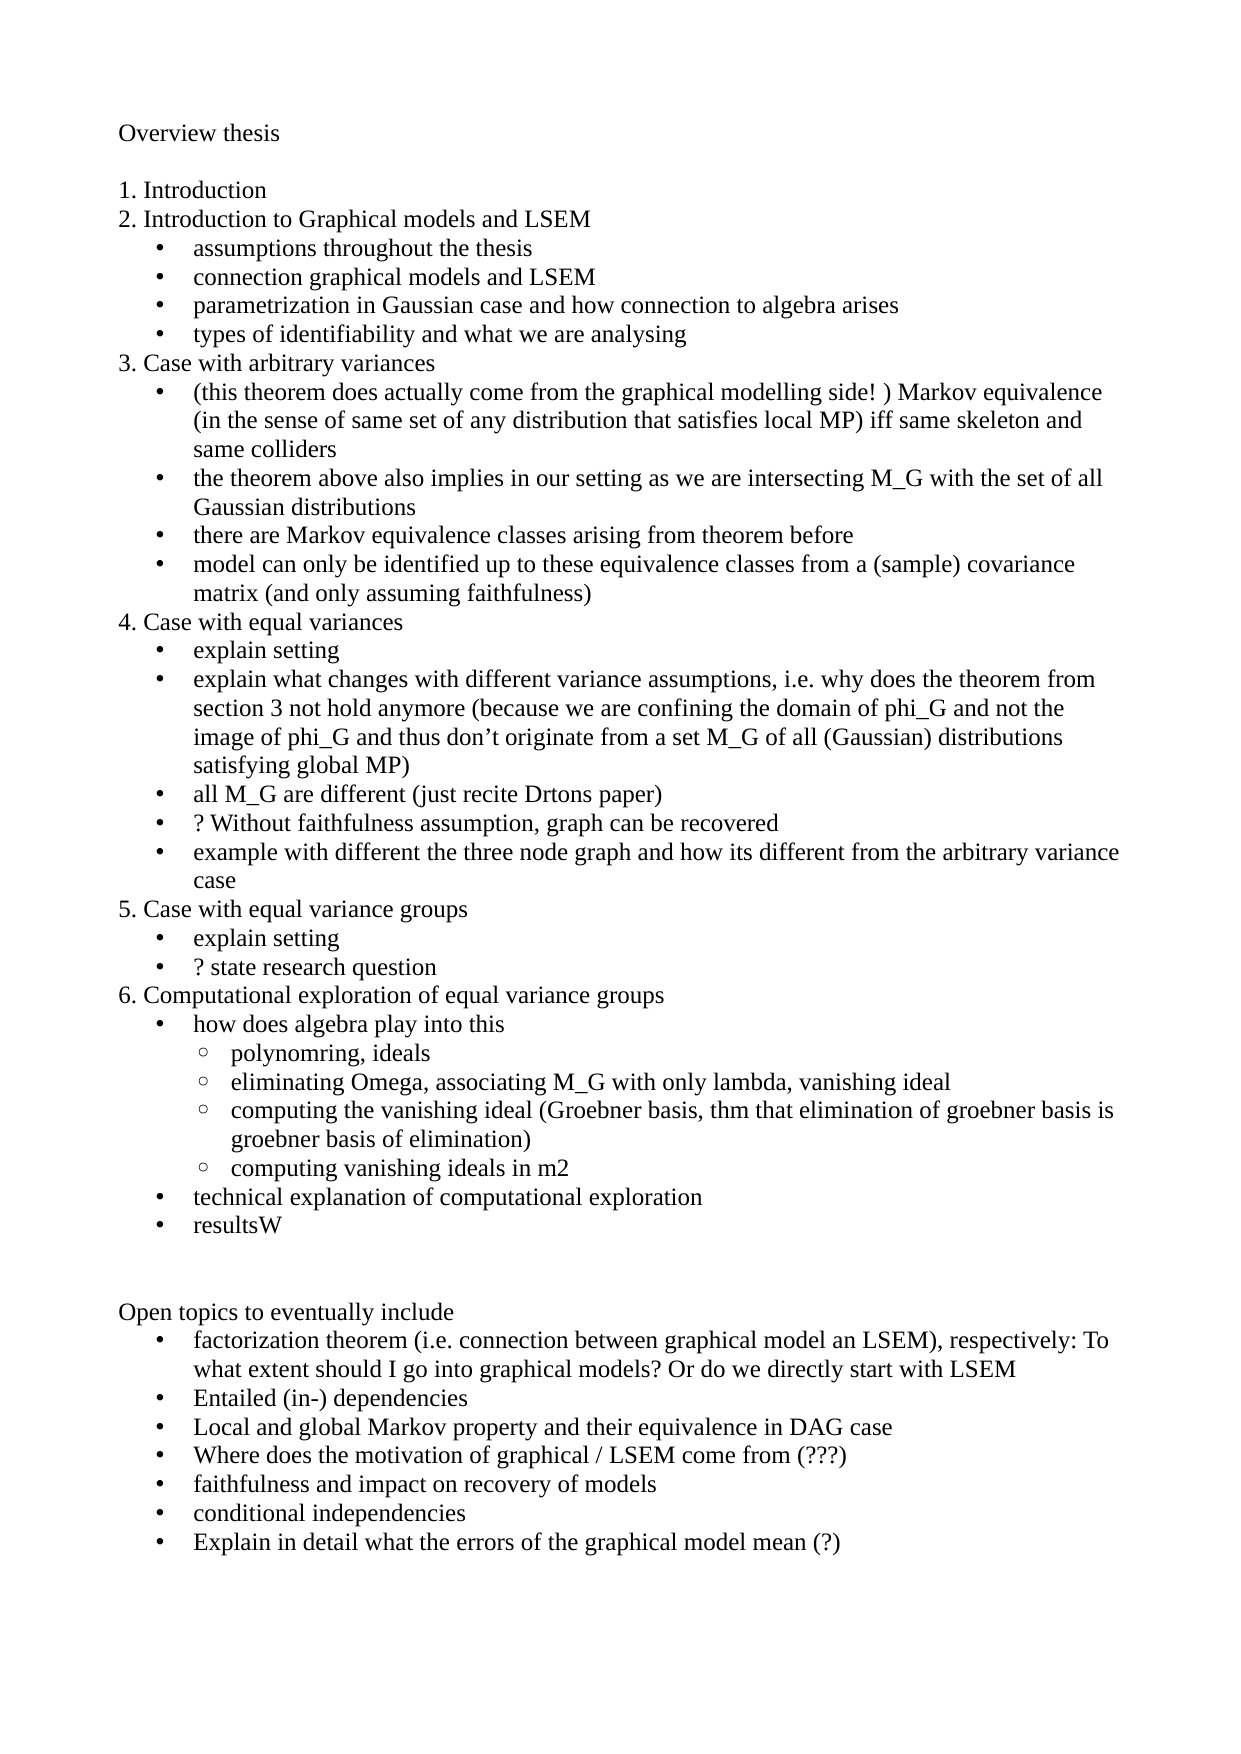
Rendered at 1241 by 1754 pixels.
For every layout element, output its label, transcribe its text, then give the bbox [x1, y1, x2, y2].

list Entailed (in-) dependencies [156, 1383, 1122, 1412]
list faithfulness and impact on recovery of models [156, 1469, 1122, 1498]
list types of identifiability and what we are analysing [156, 319, 1122, 348]
text 1. Introduction [118, 176, 1122, 204]
list conditional independencies [156, 1498, 1122, 1527]
text 2. Introduction to Graphical models and LSEM [118, 204, 1122, 233]
list resultsW [156, 1211, 1122, 1239]
list factorization theorem (i.e. connection between graphical model an LSEM), respectively: To what extent should I go into graphical models? Or do we directly start with LSEM [156, 1326, 1122, 1383]
list assumptions throughout the thesis [156, 233, 1122, 262]
list explain setting [156, 636, 1122, 664]
list polynomring, ideals [193, 1038, 1122, 1067]
text Open topics to eventually include [118, 1297, 1122, 1326]
list technical explanation of computational exploration [156, 1182, 1122, 1211]
list Where does the motivation of graphical / LSEM come from (???) [156, 1441, 1122, 1469]
list connection graphical models and LSEM [156, 262, 1122, 291]
list example with different the three node graph and how its different from the arbitrary variance case [156, 837, 1122, 894]
list ? Without faithfulness assumption, graph can be recovered [156, 808, 1122, 837]
list Explain in detail what the errors of the graphical model mean (?) [156, 1527, 1122, 1556]
list Local and global Markov property and their equivalence in DAG case [156, 1412, 1122, 1441]
text 4. Case with equal variances [118, 607, 1122, 636]
list computing vanishing ideals in m2 [193, 1153, 1122, 1182]
list parametrization in Gaussian case and how connection to algebra arises [156, 291, 1122, 319]
list there are Markov equivalence classes arising from theorem before [156, 521, 1122, 549]
text 5. Case with equal variance groups [118, 894, 1122, 923]
list all M_G are different (just recite Drtons paper) [156, 779, 1122, 808]
list model can only be identified up to these equivalence classes from a (sample) covariance matrix (and only assuming faithfulness) [156, 549, 1122, 607]
list ? state research question [156, 952, 1122, 981]
list eliminating Omega, associating M_G with only lambda, vanishing ideal [193, 1067, 1122, 1096]
list how does algebra play into this [156, 1009, 1122, 1038]
text 6. Computational exploration of equal variance groups [118, 981, 1122, 1009]
list explain what changes with different variance assumptions, i.e. why does the theorem from section 3 not hold anymore (because we are confining the domain of phi_G and not the image of phi_G and thus don’t originate from a set M_G of all (Gaussian) distributions satisfying global MP) [156, 664, 1122, 779]
list computing the vanishing ideal (Groebner basis, thm that elimination of groebner basis is groebner basis of elimination) [193, 1096, 1122, 1153]
list explain setting [156, 923, 1122, 952]
text 3. Case with arbitrary variances [118, 348, 1122, 377]
list (this theorem does actually come from the graphical modelling side! ) Markov equivalence (in the sense of same set of any distribution that satisfies local MP) iff same skeleton and same colliders [156, 377, 1122, 463]
list the theorem above also implies in our setting as we are intersecting M_G with the set of all Gaussian distributions [156, 463, 1122, 521]
text Overview thesis [118, 118, 1122, 147]
